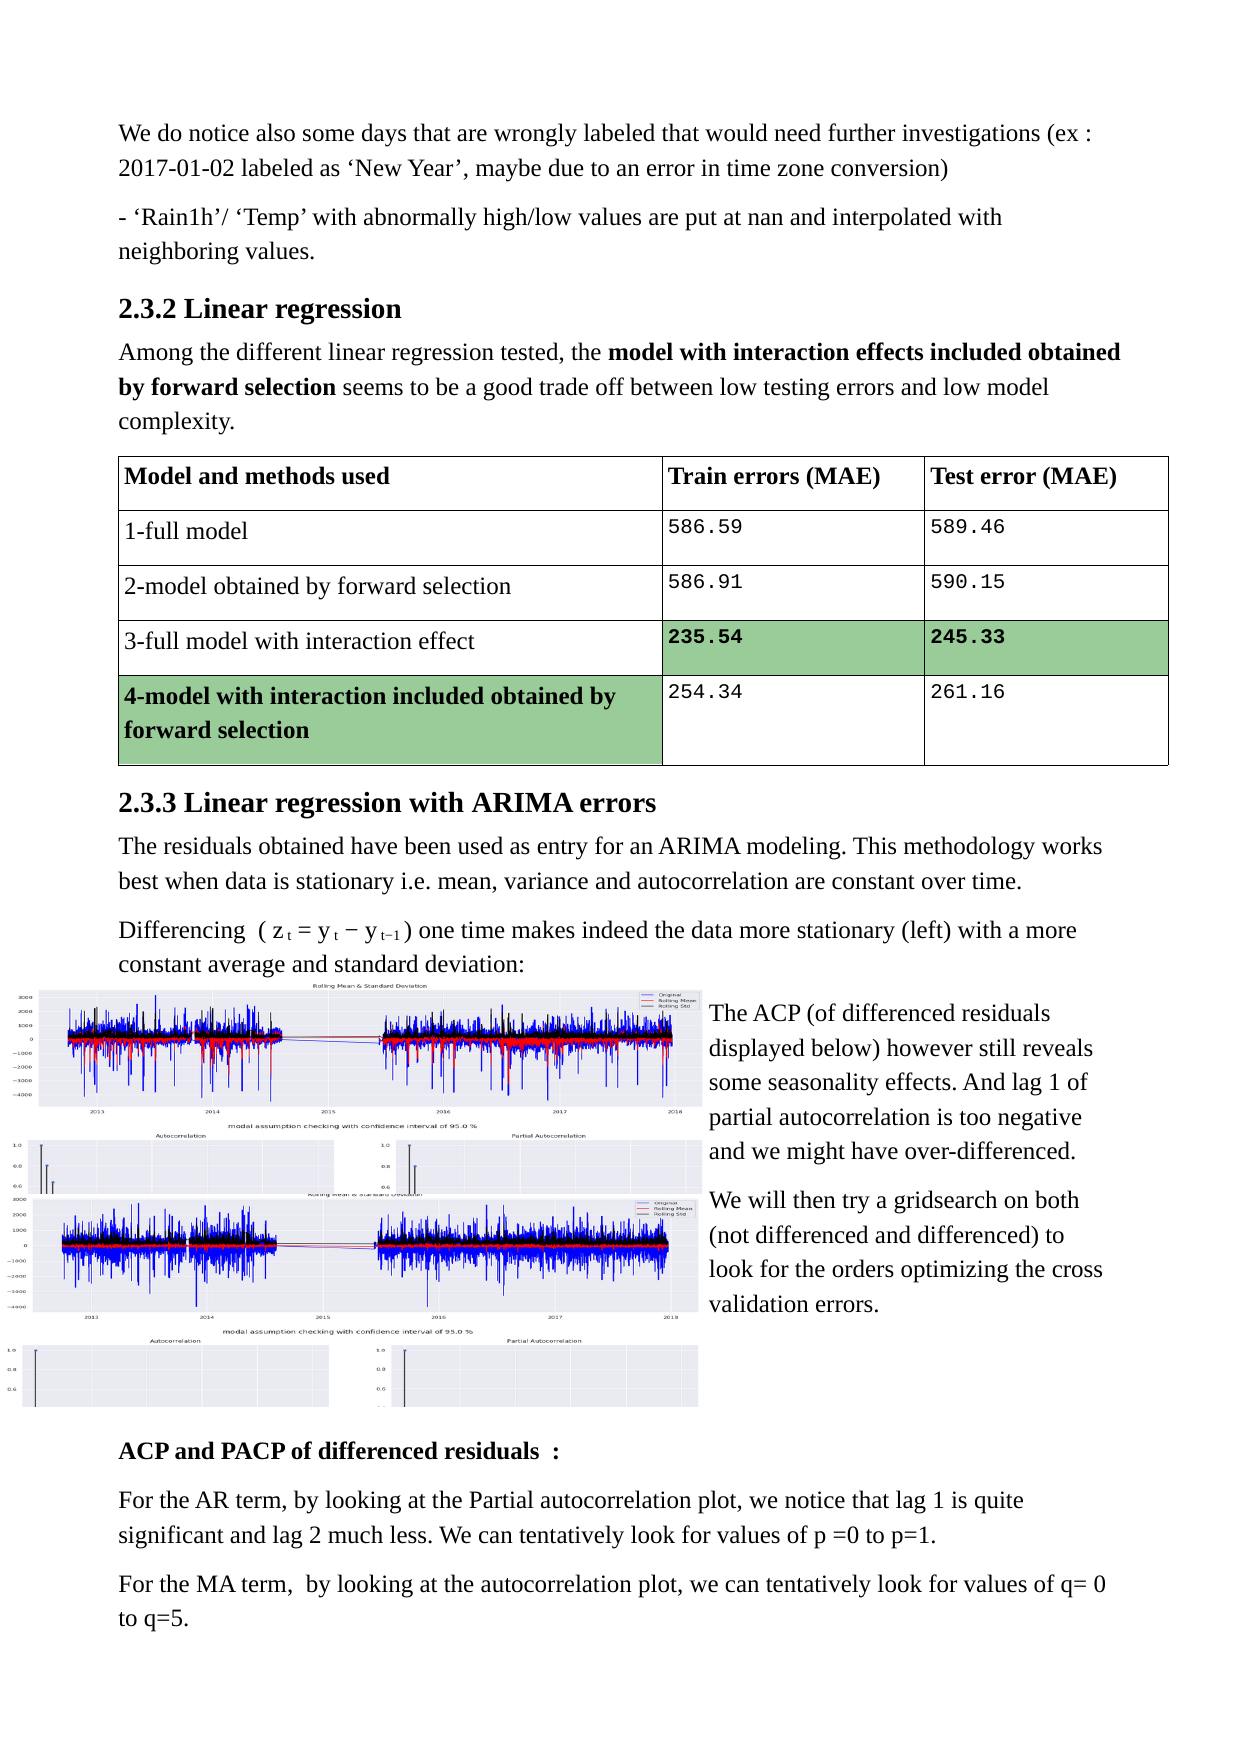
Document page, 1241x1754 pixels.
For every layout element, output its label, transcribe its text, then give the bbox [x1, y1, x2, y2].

table_cell 261.16 [925, 676, 1168, 764]
table_cell 245.33 [925, 621, 1168, 675]
table_cell 254.34 [663, 676, 924, 764]
text For the MA term, by looking at the autocorrelation plot, we can tentatively look for values of q= 0 to q=5. [118, 1569, 1122, 1632]
text For the AR term, by looking at the Partial autocorrelation plot, we notice that lag 1 is quite significant and lag 2 much less. We can tentatively look for values of p =0 to p=1. [118, 1485, 1122, 1548]
table_cell 235.54 [663, 621, 924, 675]
text Among the different linear regression tested, the model with interaction effects included obtained by forward selection seems to be a good trade off between low testing errors and low model complexity. [118, 337, 1122, 435]
table_cell 3-full model with interaction effect [119, 621, 662, 675]
table_header Model and methods used [119, 457, 662, 510]
text Differencing ( z t = y t − y t−1 ) one time makes indeed the data more stationary (left) with a more constant average and standard deviation: [118, 915, 1122, 978]
table_cell 590.15 [925, 566, 1168, 620]
subtitle 2.3.3 Linear regression with ARIMA errors [118, 785, 1122, 819]
table_cell 2-model obtained by forward selection [119, 566, 662, 620]
text The ACP (of differenced residuals displayed below) however still reveals some seasonality effects. And lag 1 of partial autocorrelation is too negative and we might have over-differenced. [710, 998, 1113, 1165]
table_cell 589.46 [925, 511, 1168, 565]
table_header Test error (MAE) [925, 457, 1168, 510]
table_header Train errors (MAE) [663, 457, 924, 510]
text The residuals obtained have been used as entry for an ARIMA modeling. This methodology works best when data is stationary i.e. mean, variance and autocorrelation are constant over time. [118, 831, 1122, 895]
subtitle 2.3.2 Linear regression [118, 291, 1122, 325]
text We do notice also some days that are wrongly labeled that would need further investigations (ex : 2017-01-02 labeled as ‘New Year’, maybe due to an error in time zone conversion) [118, 118, 1122, 181]
picture [1, 982, 710, 1407]
table_cell 4-model with interaction included obtained by forward selection [119, 676, 662, 764]
table_cell 586.91 [663, 566, 924, 620]
text - ‘Rain1h’/ ‘Temp’ with abnormally high/low values are put at nan and interpolated with neighboring values. [118, 202, 1122, 265]
table_cell 1-full model [119, 511, 662, 565]
text We will then try a gridsearch on both (not differenced and differenced) to look for the orders optimizing the cross validation errors. [709, 1186, 1113, 1318]
table_cell 586.59 [663, 511, 924, 565]
text ACP and PACP of differenced residuals : [118, 1436, 1122, 1465]
